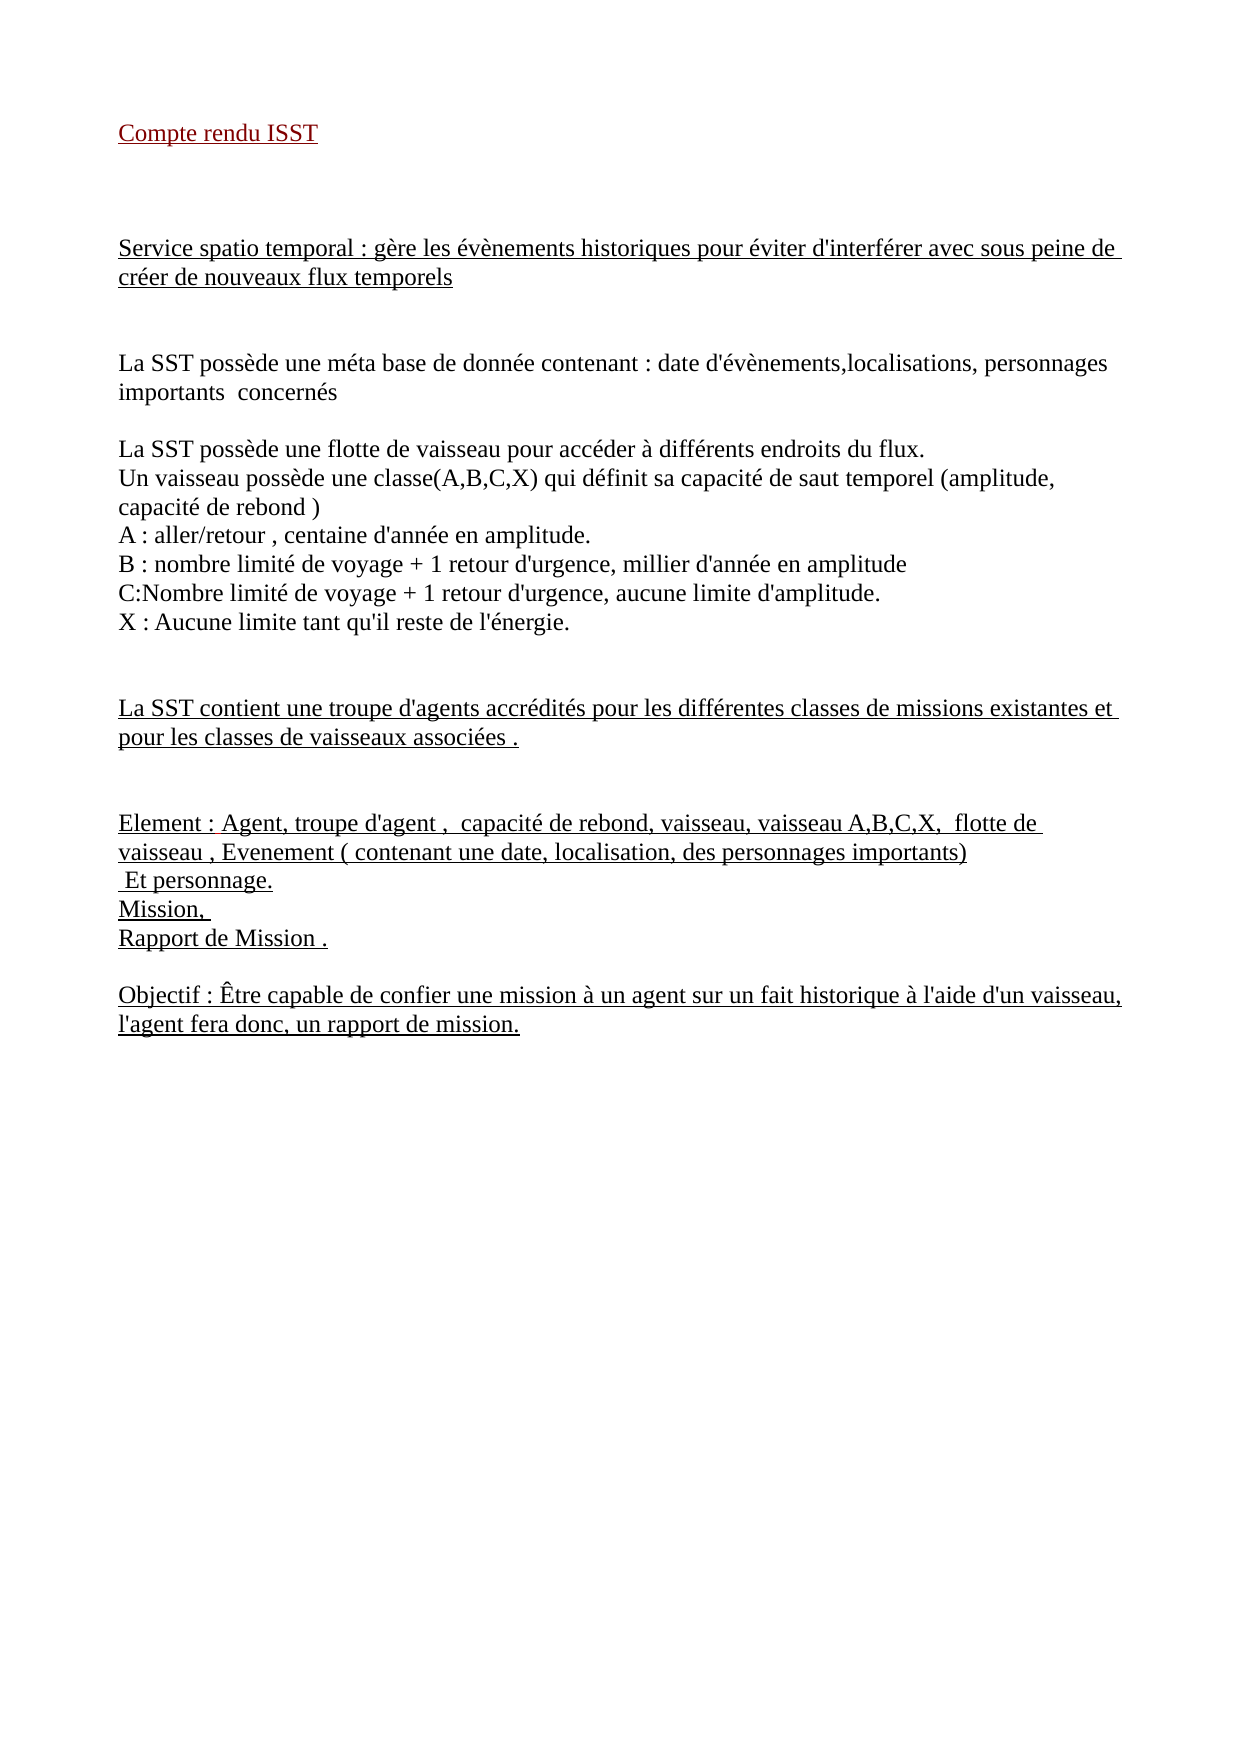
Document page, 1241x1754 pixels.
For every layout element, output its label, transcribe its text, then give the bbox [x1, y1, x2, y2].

text Rapport de Mission . [118, 923, 1122, 952]
text La SST possède une flotte de vaisseau pour accéder à différents endroits du flux. [118, 434, 1122, 463]
text C:Nombre limité de voyage + 1 retour d'urgence, aucune limite d'amplitude. [118, 578, 1122, 607]
text B : nombre limité de voyage + 1 retour d'urgence, millier d'année en amplitude [118, 549, 1122, 578]
text Compte rendu ISST [118, 118, 1122, 147]
text Un vaisseau possède une classe(A,B,C,X) qui définit sa capacité de saut temporel (amplitude, capacité de rebond ) [118, 463, 1122, 521]
text X : Aucune limite tant qu'il reste de l'énergie. [118, 607, 1122, 636]
text Mission, [118, 894, 1122, 923]
text La SST possède une méta base de donnée contenant : date d'évènements,localisations, personnages importants concernés [118, 348, 1122, 406]
text Element : Agent, troupe d'agent , capacité de rebond, vaisseau, vaisseau A,B,C,X, flotte de vaisseau , Evenement ( contenant une date, localisation, des personnages importants) [118, 808, 1122, 866]
text Objectif : Être capable de confier une mission à un agent sur un fait historique à l'aide d'un vaisseau, [118, 981, 1122, 1006]
text Et personnage. [118, 866, 1122, 894]
text créer de nouveaux flux temporels [118, 259, 1122, 291]
text l'agent fera donc, un rapport de mission. [118, 1007, 1122, 1038]
text Service spatio temporal : gère les évènements historiques pour éviter d'interférer avec sous peine de [118, 233, 1122, 258]
text La SST contient une troupe d'agents accrédités pour les différentes classes de missions existantes et pour les classes de vaisseaux associées . [118, 693, 1122, 751]
text A : aller/retour , centaine d'année en amplitude. [118, 521, 1122, 549]
